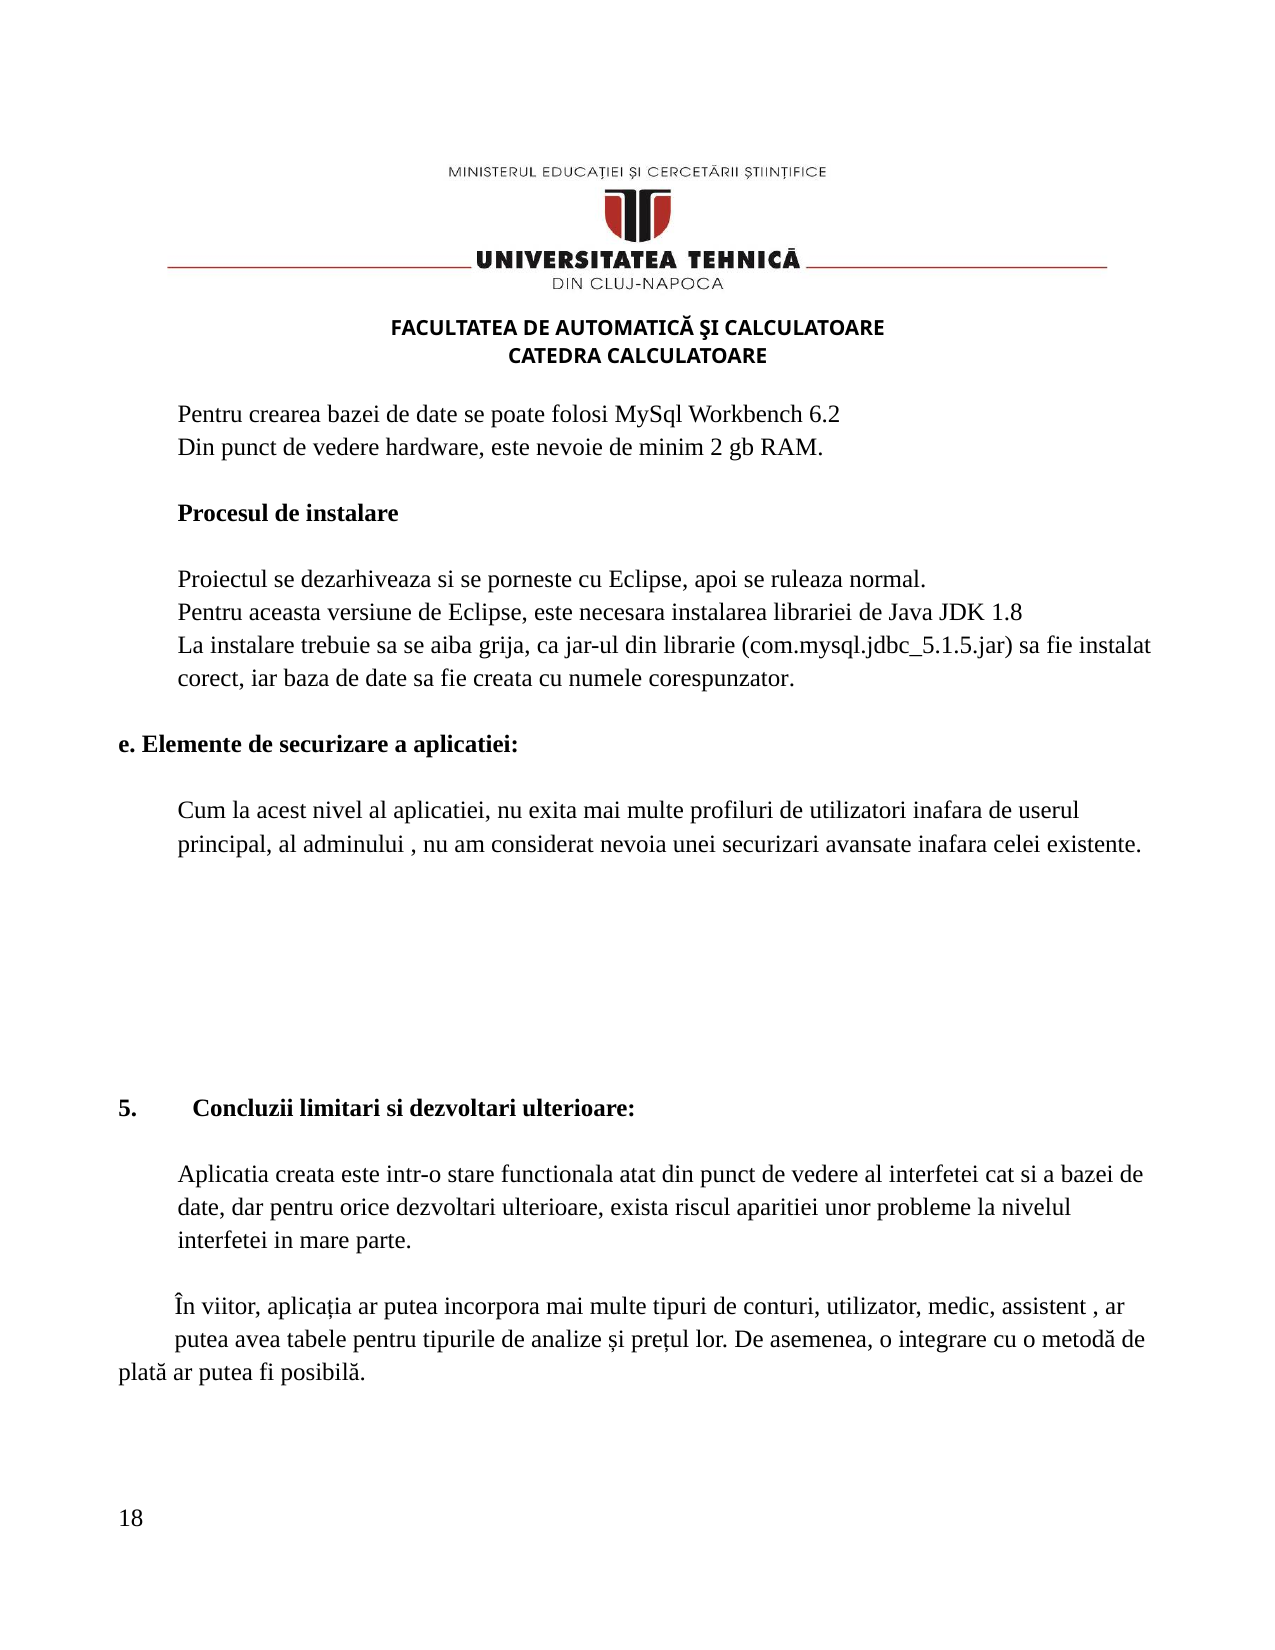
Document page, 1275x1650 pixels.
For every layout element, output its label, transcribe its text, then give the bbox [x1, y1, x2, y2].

list Concluzii limitari si dezvoltari ulterioare: [118, 1093, 1157, 1122]
list În viitor, aplicația ar putea incorpora mai multe tipuri de conturi, utilizator, medic, assistent , ar [118, 1291, 1157, 1320]
text e. Elemente de securizare a aplicatiei: [118, 729, 1157, 758]
text La instalare trebuie sa se aiba grija, ca jar-ul din librarie (com.mysql.jdbc_5.1.5.jar) sa fie instalat corect, iar baza de date sa fie creata cu numele corespunzator. [177, 631, 1157, 692]
text Din punct de vedere hardware, este nevoie de minim 2 gb RAM. [177, 432, 1157, 461]
picture [167, 118, 1108, 301]
text Proiectul se dezarhiveaza si se porneste cu Eclipse, apoi se ruleaza normal. [177, 564, 1157, 593]
text Procesul de instalare [177, 498, 1157, 527]
list Aplicatia creata este intr-o stare functionala atat din punct de vedere al interfetei cat si a bazei de date, dar pentru orice dezvoltari ulterioare, exista riscul aparitiei unor probleme la nivelul interfetei in mare parte. [177, 1159, 1157, 1254]
list putea avea tabele pentru tipurile de analize și prețul lor. De asemenea, o integrare cu o metodă de plată ar putea fi posibilă. [118, 1324, 1157, 1386]
text Pentru aceasta versiune de Eclipse, este necesara instalarea librariei de Java JDK 1.8 [177, 597, 1157, 626]
text Cum la acest nivel al aplicatiei, nu exita mai multe profiluri de utilizatori inafara de userul principal, al adminului , nu am considerat nevoia unei securizari avansate inafara celei existente. [177, 796, 1157, 857]
text Pentru crearea bazei de date se poate folosi MySql Workbench 6.2 [177, 399, 1157, 428]
